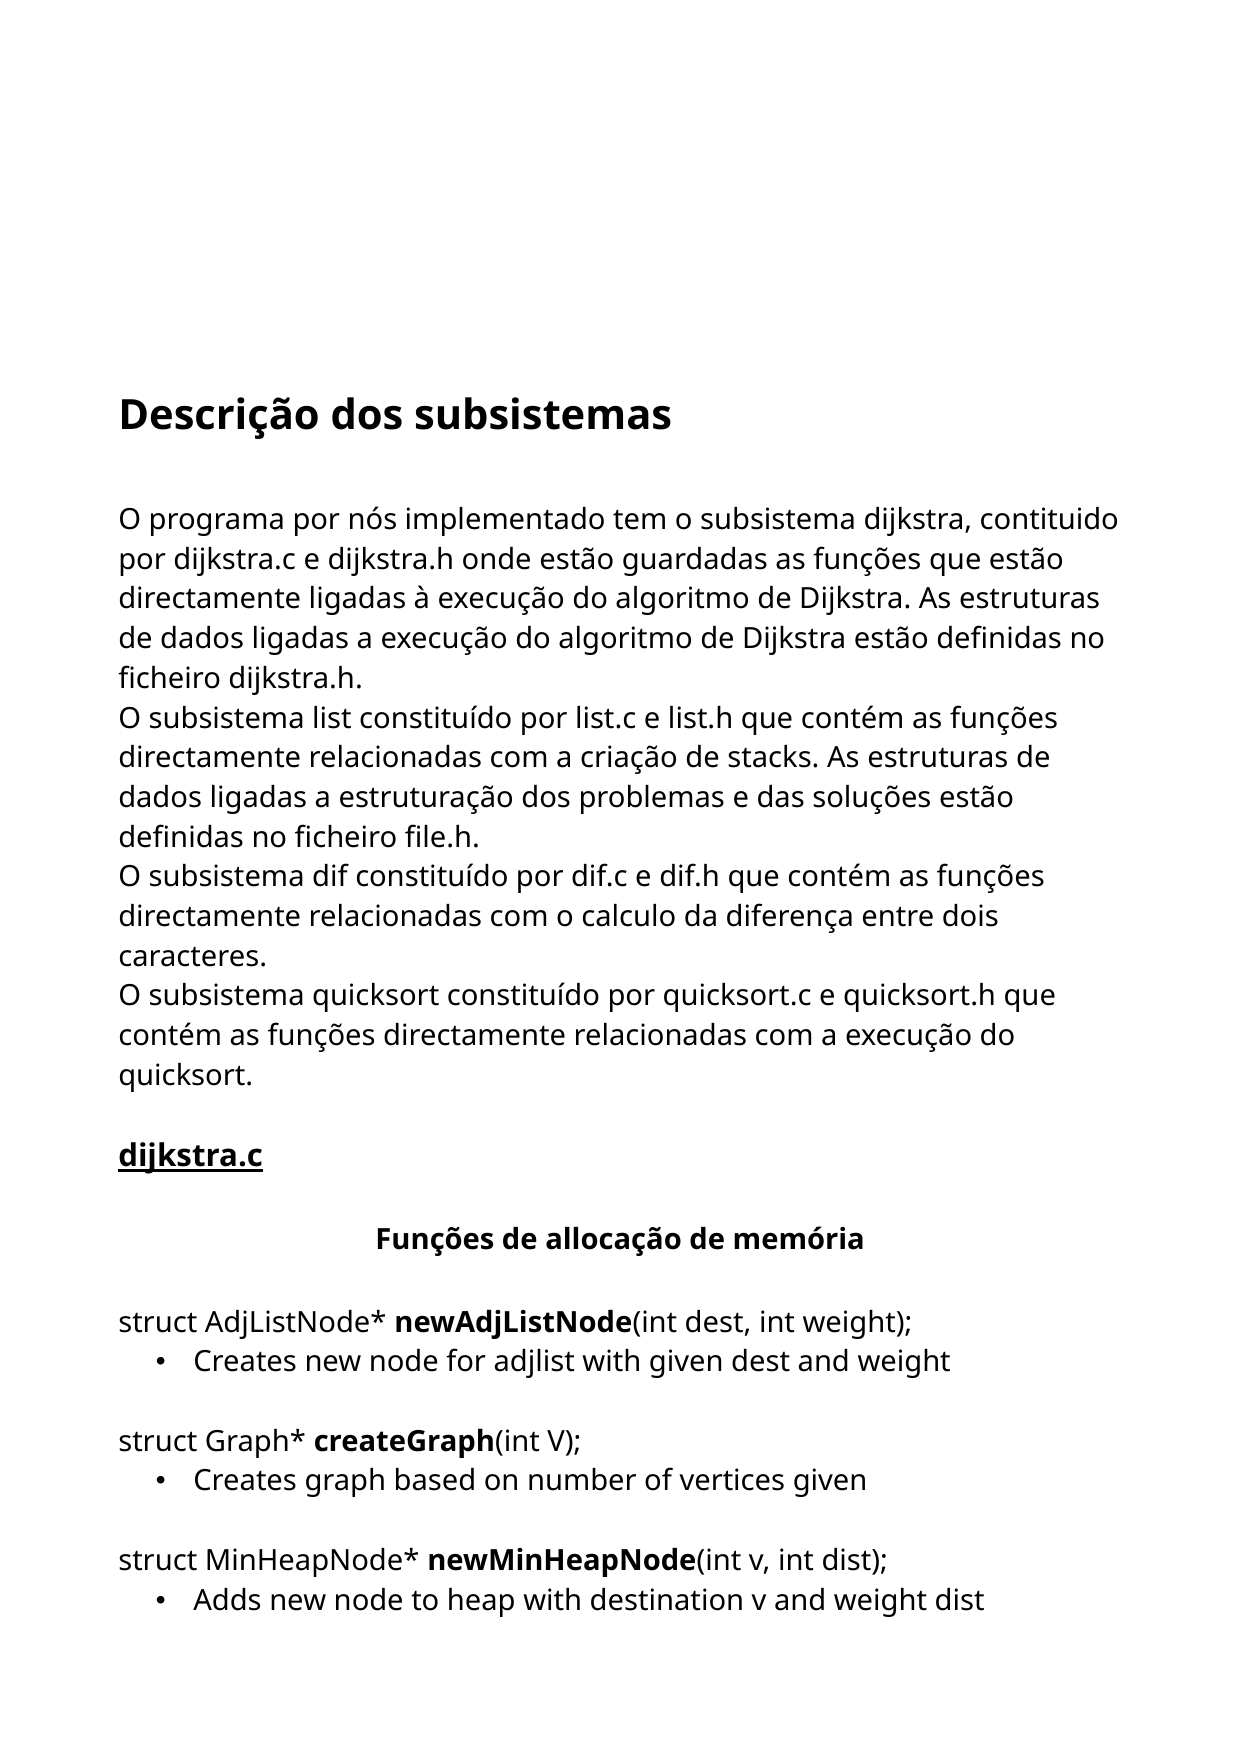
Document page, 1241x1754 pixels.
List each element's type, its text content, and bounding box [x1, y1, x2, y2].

text O subsistema dif constituído por dif.c e dif.h que contém as funções directamente relacionadas com o calculo da diferença entre dois caracteres. [118, 856, 1122, 975]
list Creates new node for adjlist with given dest and weight [156, 1341, 1122, 1380]
text dijkstra.c [118, 1133, 1122, 1176]
text Descrição dos subsistemas [118, 385, 1122, 442]
text O subsistema list constituído por list.c e list.h que contém as funções directamente relacionadas com a criação de stacks. As estruturas de dados ligadas a estruturação dos problemas e das soluções estão definidas no ficheiro file.h. [118, 697, 1122, 856]
text struct Graph* createGraph(int V); [118, 1420, 1122, 1460]
list Adds new node to heap with destination v and weight dist [156, 1579, 1122, 1618]
text Funções de allocação de memória [118, 1219, 1122, 1258]
text struct AdjListNode* newAdjListNode(int dest, int weight); [118, 1301, 1122, 1341]
text struct MinHeapNode* newMinHeapNode(int v, int dist); [118, 1539, 1122, 1579]
list Creates graph based on number of vertices given [156, 1460, 1122, 1499]
text O subsistema quicksort constituído por quicksort.c e quicksort.h que contém as funções directamente relacionadas com a execução do quicksort. [118, 975, 1122, 1094]
text O programa por nós implementado tem o subsistema dijkstra, contituido por dijkstra.c e dijkstra.h onde estão guardadas as funções que estão directamente ligadas à execução do algoritmo de Dijkstra. As estruturas de dados ligadas a execução do algoritmo de Dijkstra estão definidas no ficheiro dijkstra.h. [118, 498, 1122, 697]
